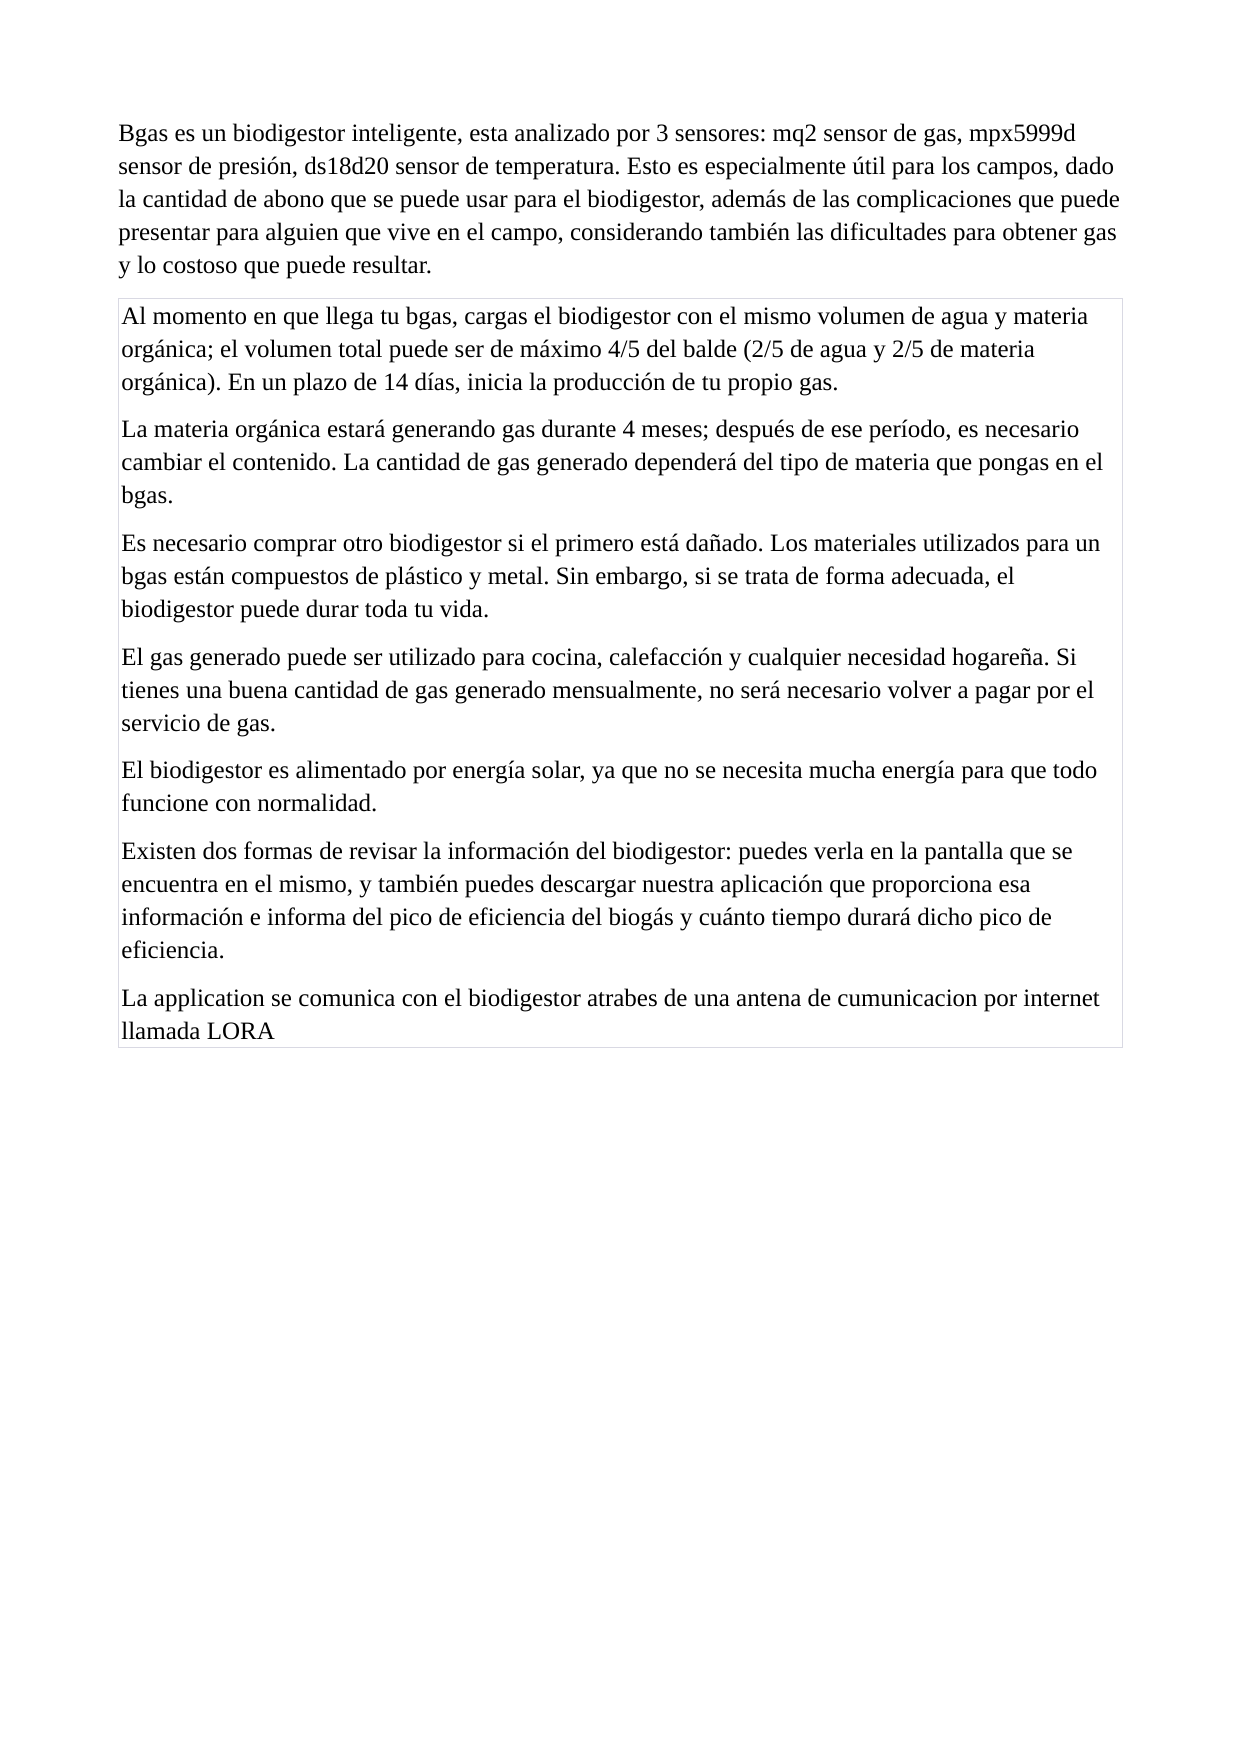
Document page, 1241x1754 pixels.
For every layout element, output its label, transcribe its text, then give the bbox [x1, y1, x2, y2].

text El biodigestor es alimentado por energía solar, ya que no se necesita mucha energía para que todo funcione con normalidad. [119, 752, 1122, 817]
text Al momento en que llega tu bgas, cargas el biodigestor con el mismo volumen de agua y materia orgánica; el volumen total puede ser de máximo 4/5 del balde (2/5 de agua y 2/5 de materia orgánica). En un plazo de 14 días, inicia la producción de tu propio gas. [119, 299, 1122, 396]
text Bgas es un biodigestor inteligente, esta analizado por 3 sensores: mq2 sensor de gas, mpx5999d sensor de presión, ds18d20 sensor de temperatura. Esto es especialmente útil para los campos, dado la cantidad de abono que se puede usar para el biodigestor, además de las complicaciones que puede presentar para alguien que vive en el campo, considerando también las dificultades para obtener gas y lo costoso que puede resultar. [118, 118, 1122, 279]
text La application se comunica con el biodigestor atrabes de una antena de cumunicacion por internet llamada LORA [119, 980, 1122, 1047]
text Existen dos formas de revisar la información del biodigestor: puedes verla en la pantalla que se encuentra en el mismo, y también puedes descargar nuestra aplicación que proporciona esa información e informa del pico de eficiencia del biogás y cuánto tiempo durará dicho pico de eficiencia. [119, 833, 1122, 964]
text El gas generado puede ser utilizado para cocina, calefacción y cualquier necesidad hogareña. Si tienes una buena cantidad de gas generado mensualmente, no será necesario volver a pagar por el servicio de gas. [119, 639, 1122, 737]
text La materia orgánica estará generando gas durante 4 meses; después de ese período, es necesario cambiar el contenido. La cantidad de gas generado dependerá del tipo de materia que pongas en el bgas. [119, 411, 1122, 509]
text Es necesario comprar otro biodigestor si el primero está dañado. Los materiales utilizados para un bgas están compuestos de plástico y metal. Sin embargo, si se trata de forma adecuada, el biodigestor puede durar toda tu vida. [119, 525, 1122, 623]
